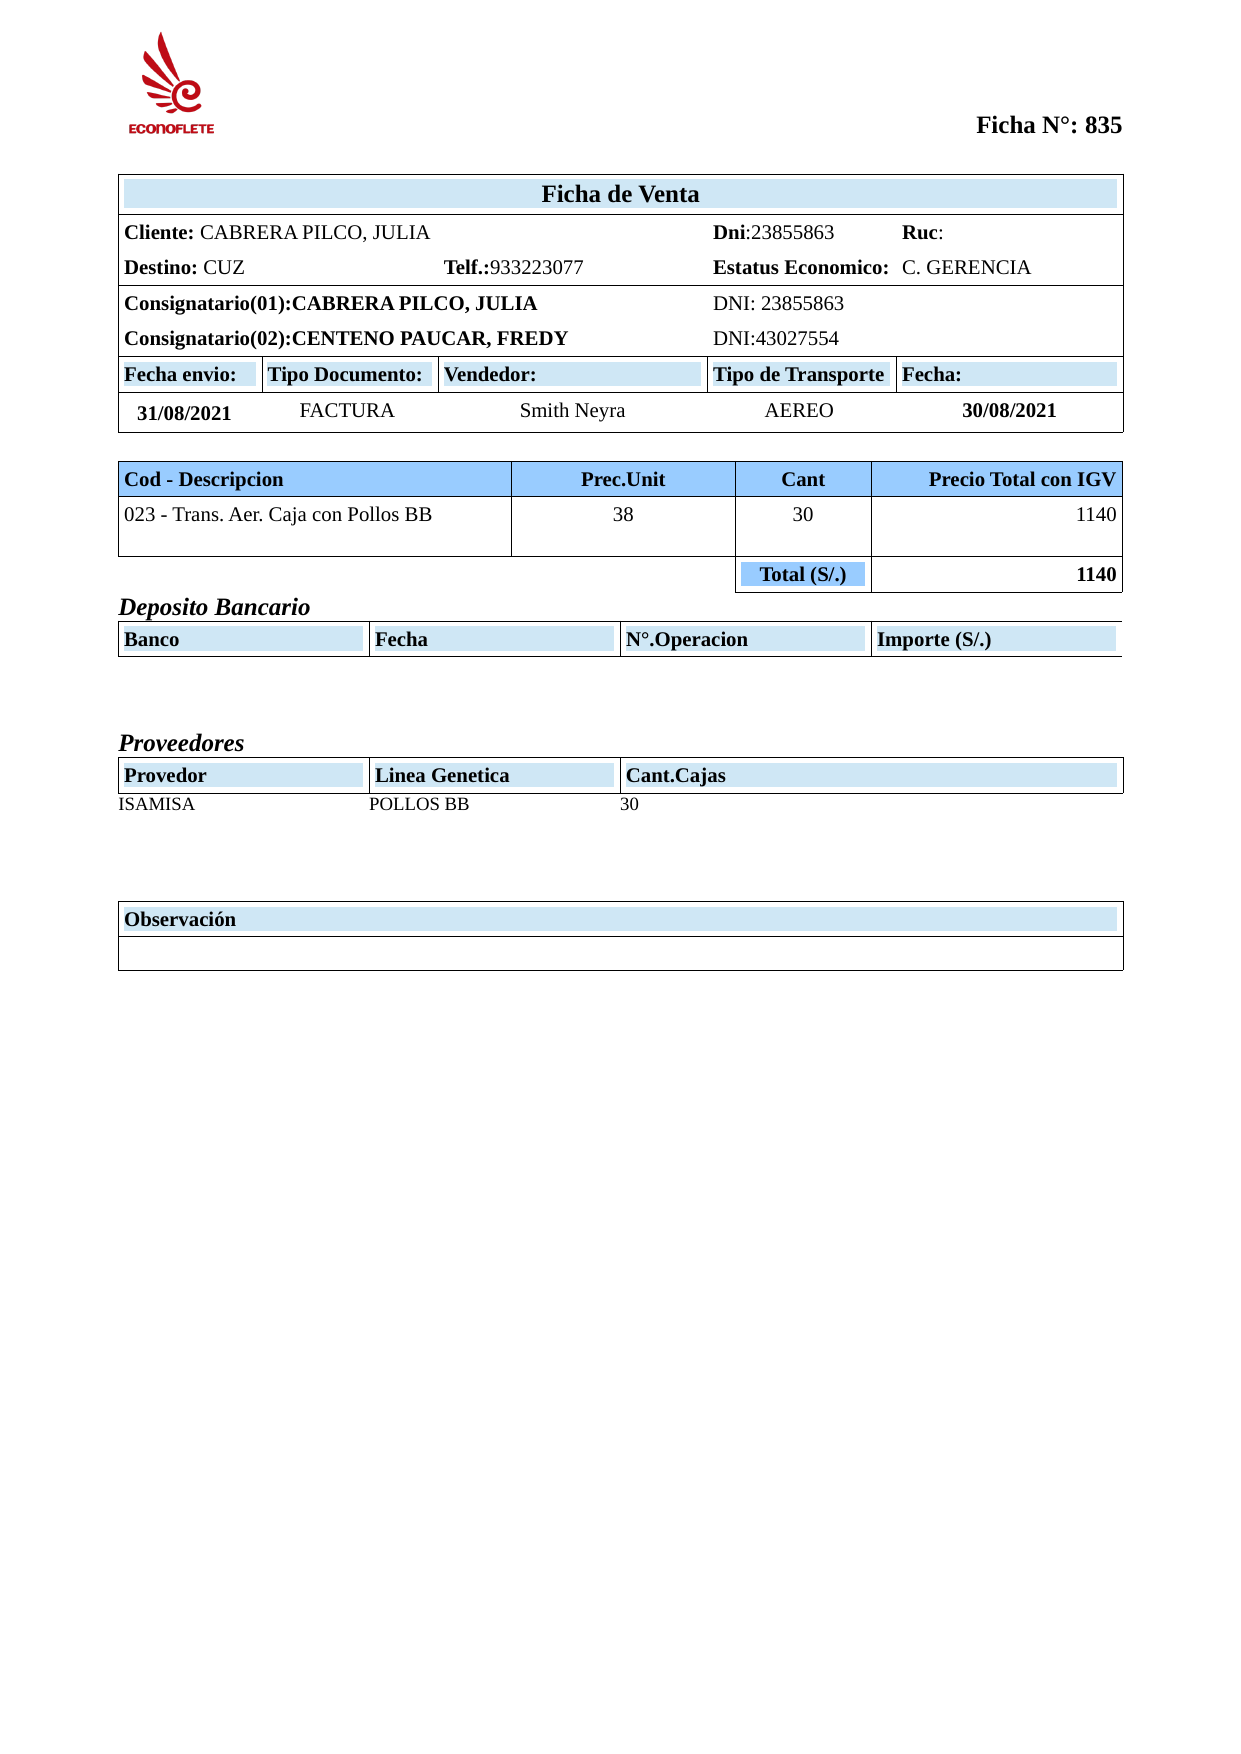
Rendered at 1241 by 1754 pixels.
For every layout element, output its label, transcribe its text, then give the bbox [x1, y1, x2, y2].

table_cell [511, 557, 735, 592]
table_cell Tipo de Transporte [708, 357, 896, 392]
text Deposito Bancario [118, 592, 1122, 621]
table_header Linea Genetica [370, 758, 620, 793]
table_cell C. GERENCIA [896, 249, 1123, 285]
table_cell POLLOS BB [369, 794, 620, 814]
table_cell [620, 657, 871, 680]
table_cell Cliente: CABRERA PILCO, JULIA [119, 215, 707, 249]
table_cell Vendedor: [439, 357, 707, 392]
table_header Prec.Unit [512, 462, 735, 496]
table_cell [620, 879, 1123, 901]
table_cell Consignatario(02):CENTENO PAUCAR, FREDY [119, 321, 707, 356]
table_cell Tipo Documento: [263, 357, 438, 392]
table_cell [620, 815, 1123, 836]
table_cell Smith Neyra [438, 393, 707, 432]
table_cell 31/08/2021 [119, 393, 262, 432]
table_cell [620, 705, 871, 728]
table_cell Ruc: [896, 215, 1123, 249]
table_cell [369, 705, 620, 728]
table_cell [369, 836, 620, 858]
picture [118, 31, 225, 134]
table_cell [620, 858, 1123, 879]
table_cell AEREO [707, 393, 896, 432]
table_cell 30 [736, 497, 871, 556]
table_header Cod - Descripcion [119, 462, 511, 496]
table_header Observación [119, 902, 1123, 936]
table_header N°.Operacion [621, 622, 871, 656]
table_header Importe (S/.) [872, 622, 1122, 656]
table_cell 1140 [872, 497, 1122, 556]
table_cell Estatus Economico: [707, 249, 896, 285]
table_cell Fecha envio: [119, 357, 262, 392]
table_cell [871, 680, 1122, 704]
table_cell 1140 [872, 557, 1122, 592]
table_cell [620, 836, 1123, 858]
table_cell [119, 937, 1123, 969]
table_cell Dni:23855863 [707, 215, 896, 249]
table_cell [118, 879, 369, 901]
table_cell [871, 705, 1122, 728]
table_cell Consignatario(01):CABRERA PILCO, JULIA [119, 286, 707, 321]
table_cell 30/08/2021 [896, 393, 1123, 432]
table_cell 30 [620, 794, 1123, 814]
table_header Cant.Cajas [621, 758, 1123, 793]
table_cell Destino: CUZ [119, 249, 438, 285]
table_cell DNI:43027554 [707, 321, 1123, 356]
table_header Cant [736, 462, 871, 496]
table_cell [118, 680, 369, 704]
table_header Precio Total con IGV [872, 462, 1122, 496]
table_cell [620, 680, 871, 704]
table_cell 38 [512, 497, 735, 556]
table_cell Telf.:933223077 [438, 249, 707, 285]
text Proveedores [118, 728, 1122, 757]
table_cell [369, 657, 620, 680]
table_cell [118, 557, 511, 592]
table_cell [369, 879, 620, 901]
table_cell [118, 815, 369, 836]
table_cell Total (S/.) [736, 557, 871, 592]
table_cell Fecha: [897, 357, 1123, 392]
table_cell [118, 705, 369, 728]
table_header Provedor [119, 758, 369, 793]
table_cell FACTURA [262, 393, 438, 432]
table_cell DNI: 23855863 [707, 286, 1123, 321]
table_header Ficha de Venta [119, 175, 1123, 214]
table_cell [118, 858, 369, 879]
table_cell [369, 858, 620, 879]
table_header Fecha [370, 622, 620, 656]
table_cell [369, 680, 620, 704]
table_cell 023 - Trans. Aer. Caja con Pollos BB [119, 497, 511, 556]
table_cell [118, 657, 369, 680]
table_header Banco [119, 622, 369, 656]
table_cell [118, 836, 369, 858]
table_cell [871, 657, 1122, 680]
table_cell ISAMISA [118, 794, 369, 814]
table_cell [369, 815, 620, 836]
